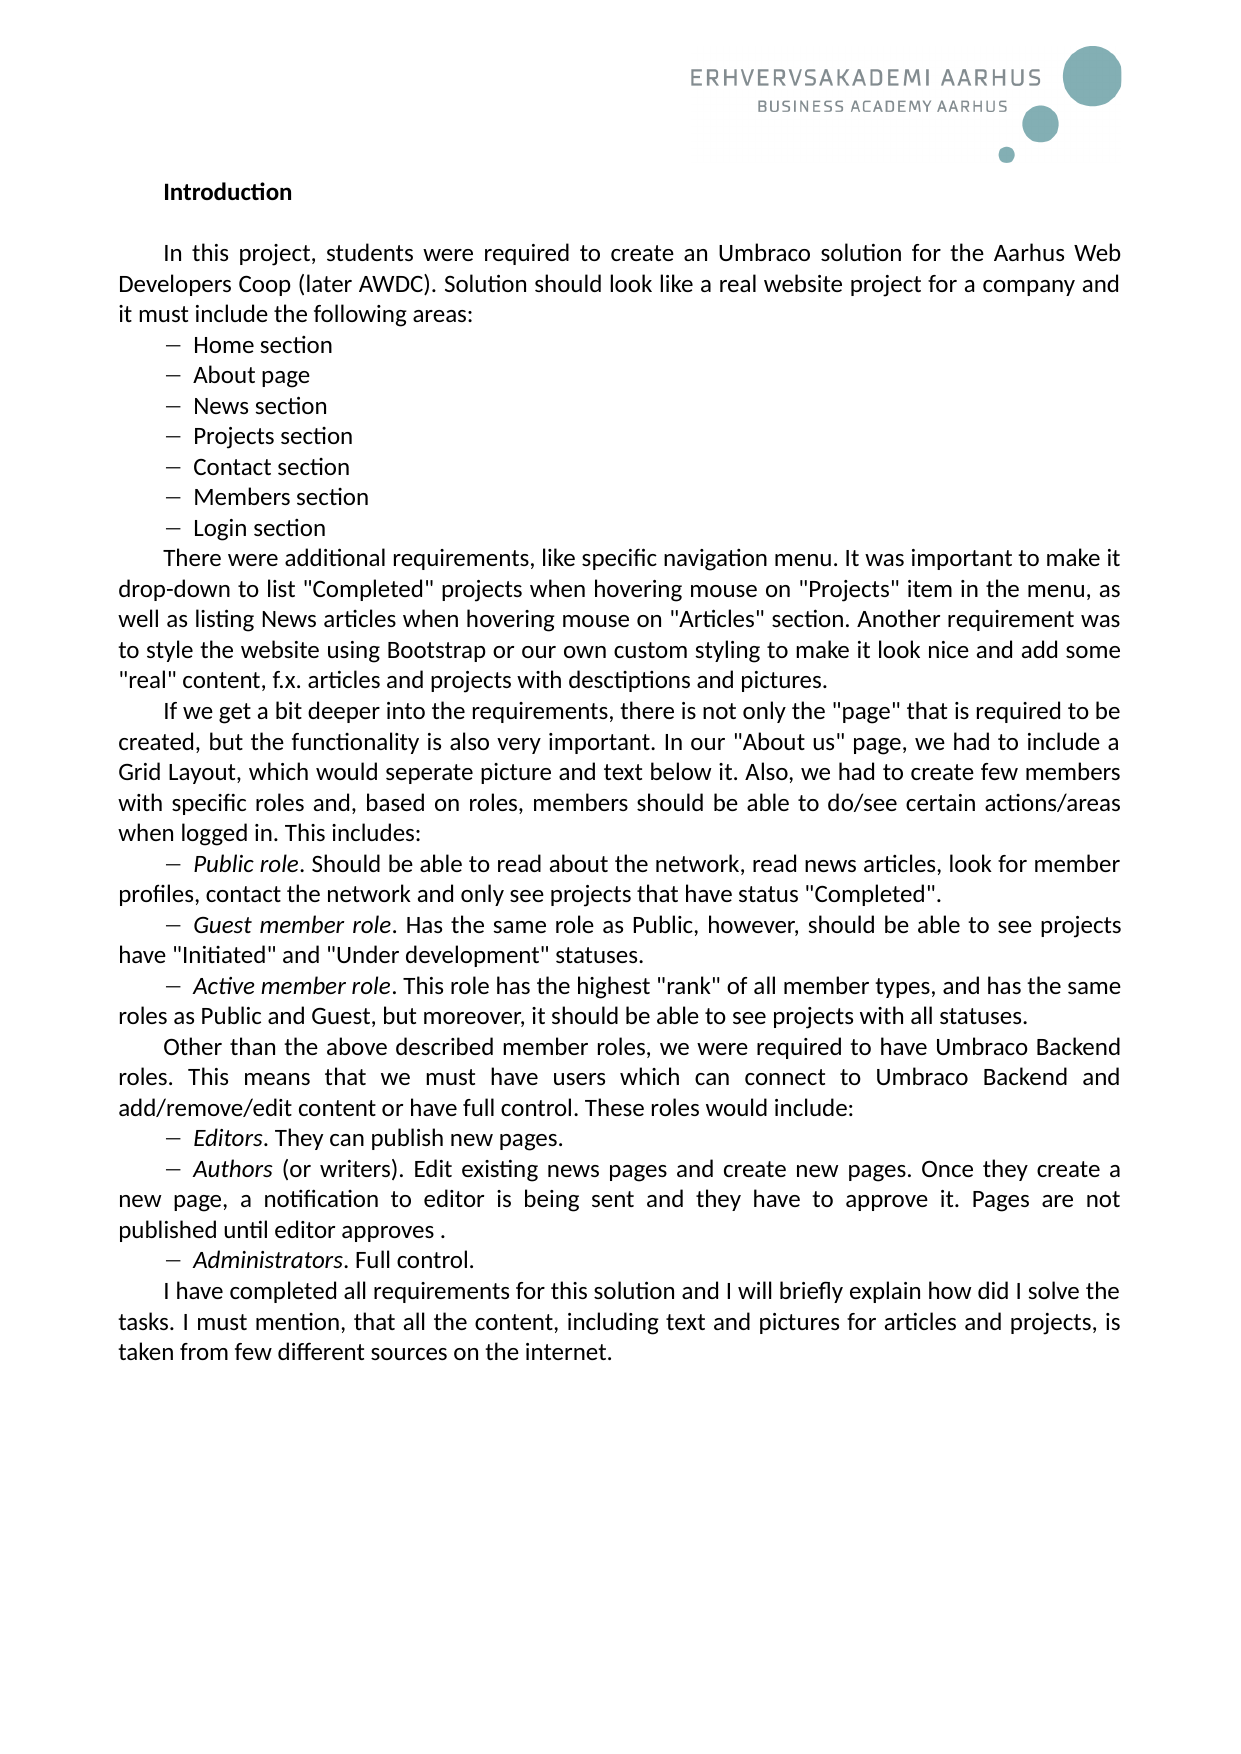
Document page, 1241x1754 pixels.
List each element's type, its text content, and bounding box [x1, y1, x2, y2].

list Public role. Should be able to read about the network, read news articles, look for member profiles, contact the network and only see projects that have status "Completed". [118, 848, 1122, 909]
list Administrators. Full control. [118, 1244, 1122, 1275]
text Introduction [118, 176, 1122, 207]
text If we get a bit deeper into the requirements, there is not only the "page" that is required to be created, but the functionality is also very important. In our "About us" page, we had to include a Grid Layout, which would seperate picture and text below it. Also, we had to create few members with specific roles and, based on roles, members should be able to do/see certain actions/areas when logged in. This includes: [118, 695, 1122, 848]
picture [691, 46, 1122, 163]
list About page [118, 359, 1122, 390]
list Active member role. This role has the highest "rank" of all member types, and has the same roles as Public and Guest, but moreover, it should be able to see projects with all statuses. [118, 970, 1122, 1031]
list Login section [118, 512, 1122, 543]
list Authors (or writers). Edit existing news pages and create new pages. Once they create a new page, a notification to editor is being sent and they have to approve it. Pages are not published until editor approves . [118, 1153, 1122, 1244]
text I have completed all requirements for this solution and I will briefly explain how did I solve the tasks. I must mention, that all the content, including text and pictures for articles and projects, is taken from few different sources on the internet. [118, 1275, 1122, 1367]
list Projects section [118, 421, 1122, 451]
list Contact section [118, 451, 1122, 482]
list Guest member role. Has the same role as Public, however, should be able to see projects have "Initiated" and "Under development" statuses. [118, 909, 1122, 970]
list Editors. They can publish new pages. [118, 1122, 1122, 1153]
list News section [118, 390, 1122, 421]
text There were additional requirements, like specific navigation menu. It was important to make it drop-down to list "Completed" projects when hovering mouse on "Projects" item in the menu, as well as listing News articles when hovering mouse on "Articles" section. Another requirement was to style the website using Bootstrap or our own custom styling to make it look nice and add some "real" content, f.x. articles and projects with desctiptions and pictures. [118, 543, 1122, 695]
list Home section [118, 329, 1122, 359]
text In this project, students were required to create an Umbraco solution for the Aarhus Web Developers Coop (later AWDC). Solution should look like a real website project for a company and it must include the following areas: [118, 237, 1122, 329]
list Members section [118, 482, 1122, 512]
text Other than the above described member roles, we were required to have Umbraco Backend roles. This means that we must have users which can connect to Umbraco Backend and add/remove/edit content or have full control. These roles would include: [118, 1031, 1122, 1122]
